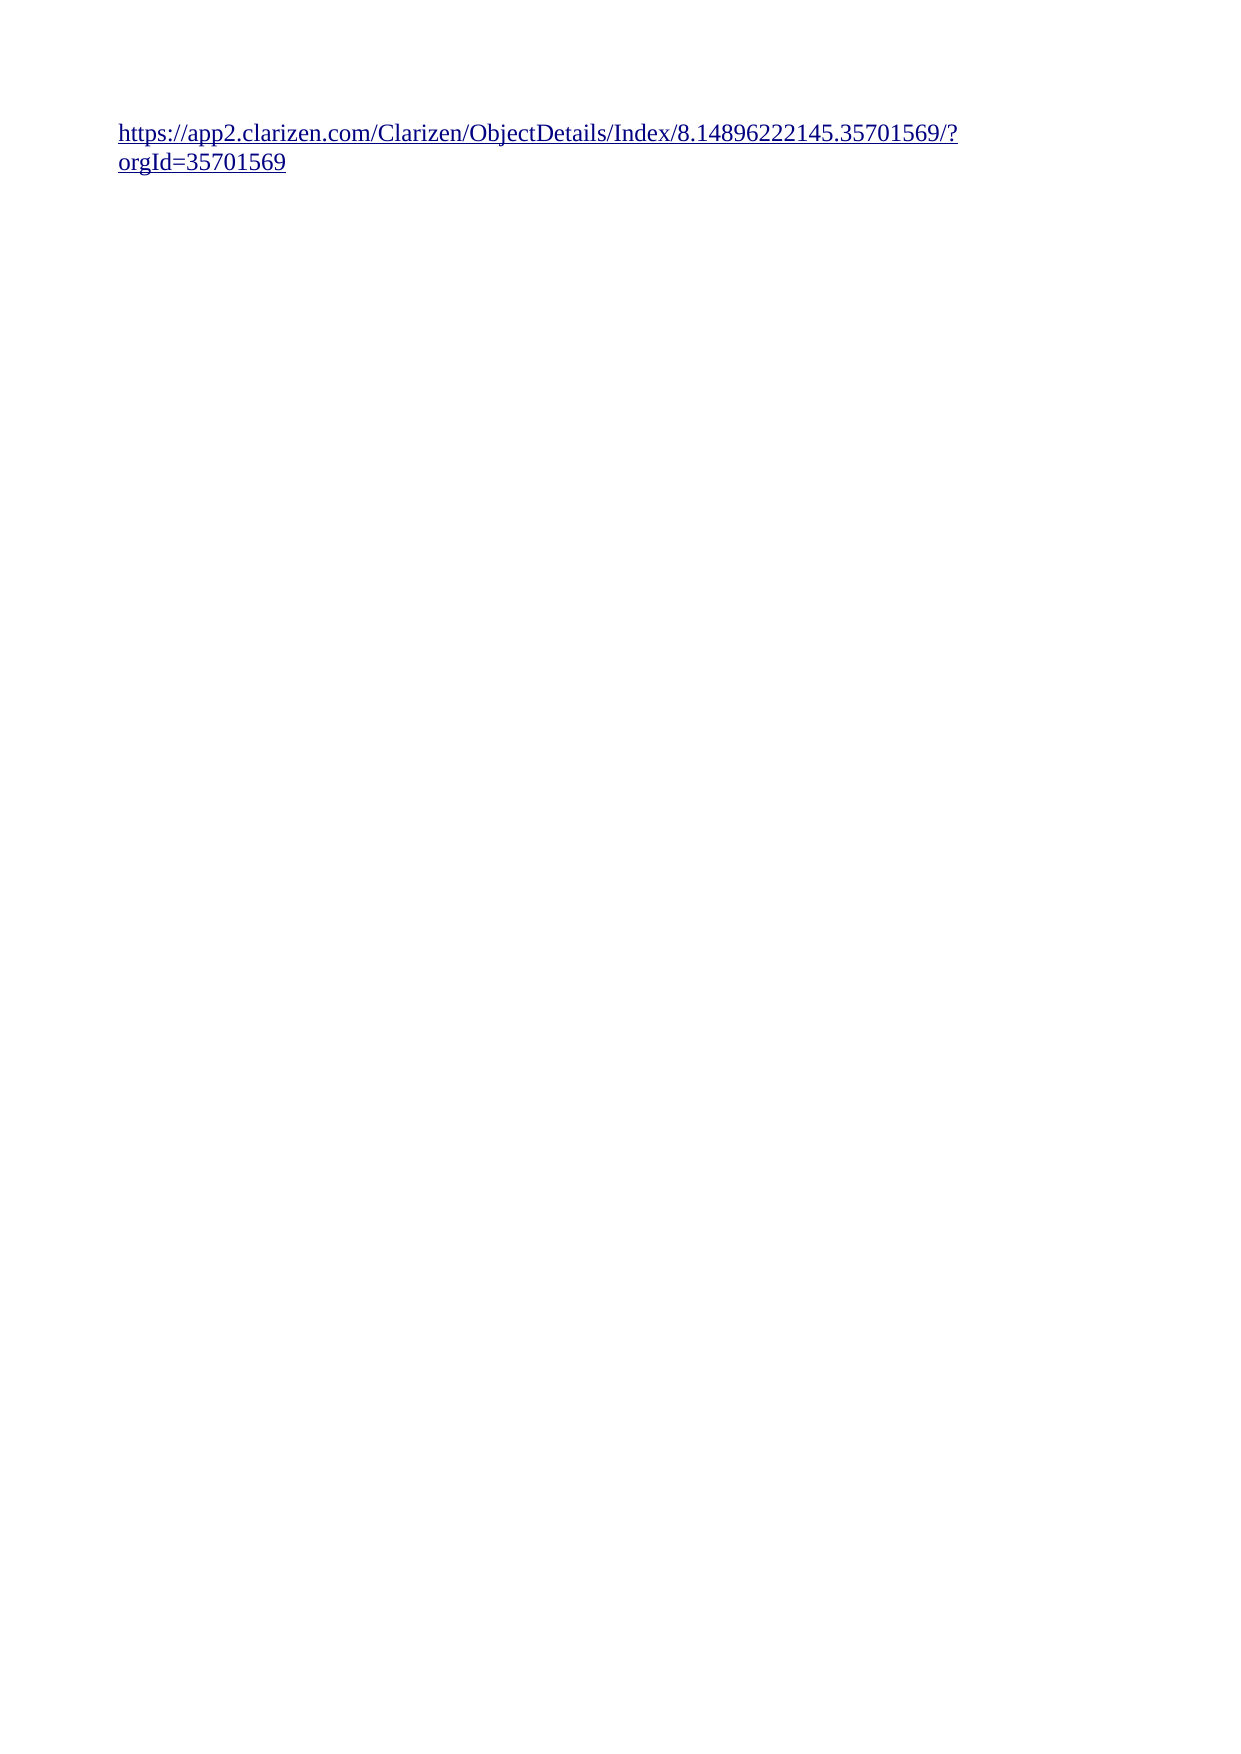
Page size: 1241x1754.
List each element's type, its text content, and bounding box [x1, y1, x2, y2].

text https://app2.clarizen.com/Clarizen/ObjectDetails/Index/8.14896222145.35701569/?orgId=35701569 [118, 118, 1122, 176]
